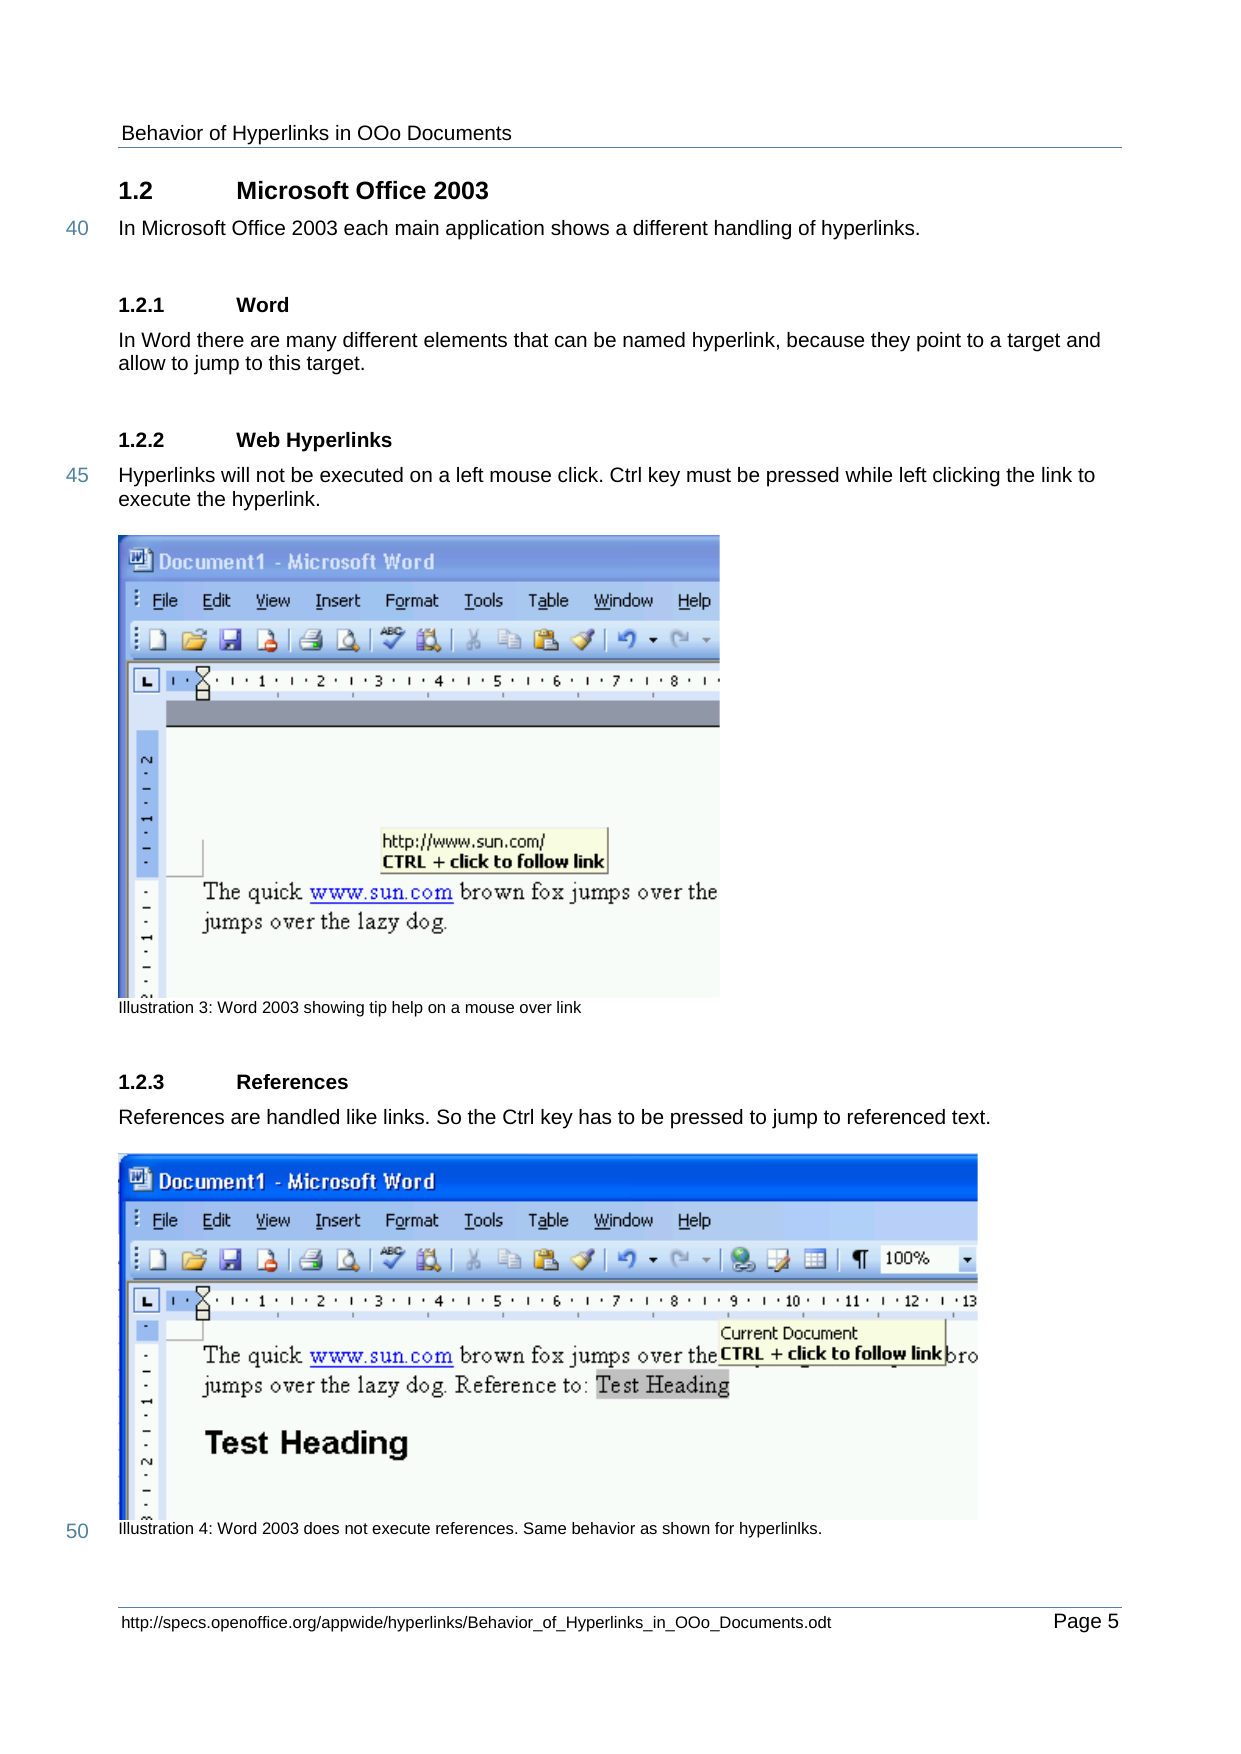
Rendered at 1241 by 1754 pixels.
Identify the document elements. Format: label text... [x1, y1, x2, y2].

picture [118, 1153, 978, 1520]
subtitle References [118, 1070, 1122, 1094]
text In Word there are many different elements that can be named hyperlink, because they point to a target and allow to jump to this target. [118, 328, 1122, 375]
text Hyperlinks will not be executed on a left mouse click. Ctrl key must be pressed while left clicking the link to execute the hyperlink. [118, 464, 1122, 510]
subtitle Microsoft Office 2003 [118, 177, 1122, 205]
text References are handled like links. So the Ctrl key has to be pressed to jump to referenced text. [118, 1105, 1122, 1129]
subtitle Word [118, 293, 1122, 317]
text Illustration 4: Word 2003 does not execute references. Same behavior as shown for hyperlinlks. [118, 1520, 977, 1538]
subtitle Web Hyperlinks [118, 429, 1122, 452]
text Illustration 3: Word 2003 showing tip help on a mouse over link [118, 998, 720, 1017]
text In Microsoft Office 2003 each main application shows a different handling of hyperlinks. [118, 216, 1122, 240]
picture [118, 535, 720, 998]
